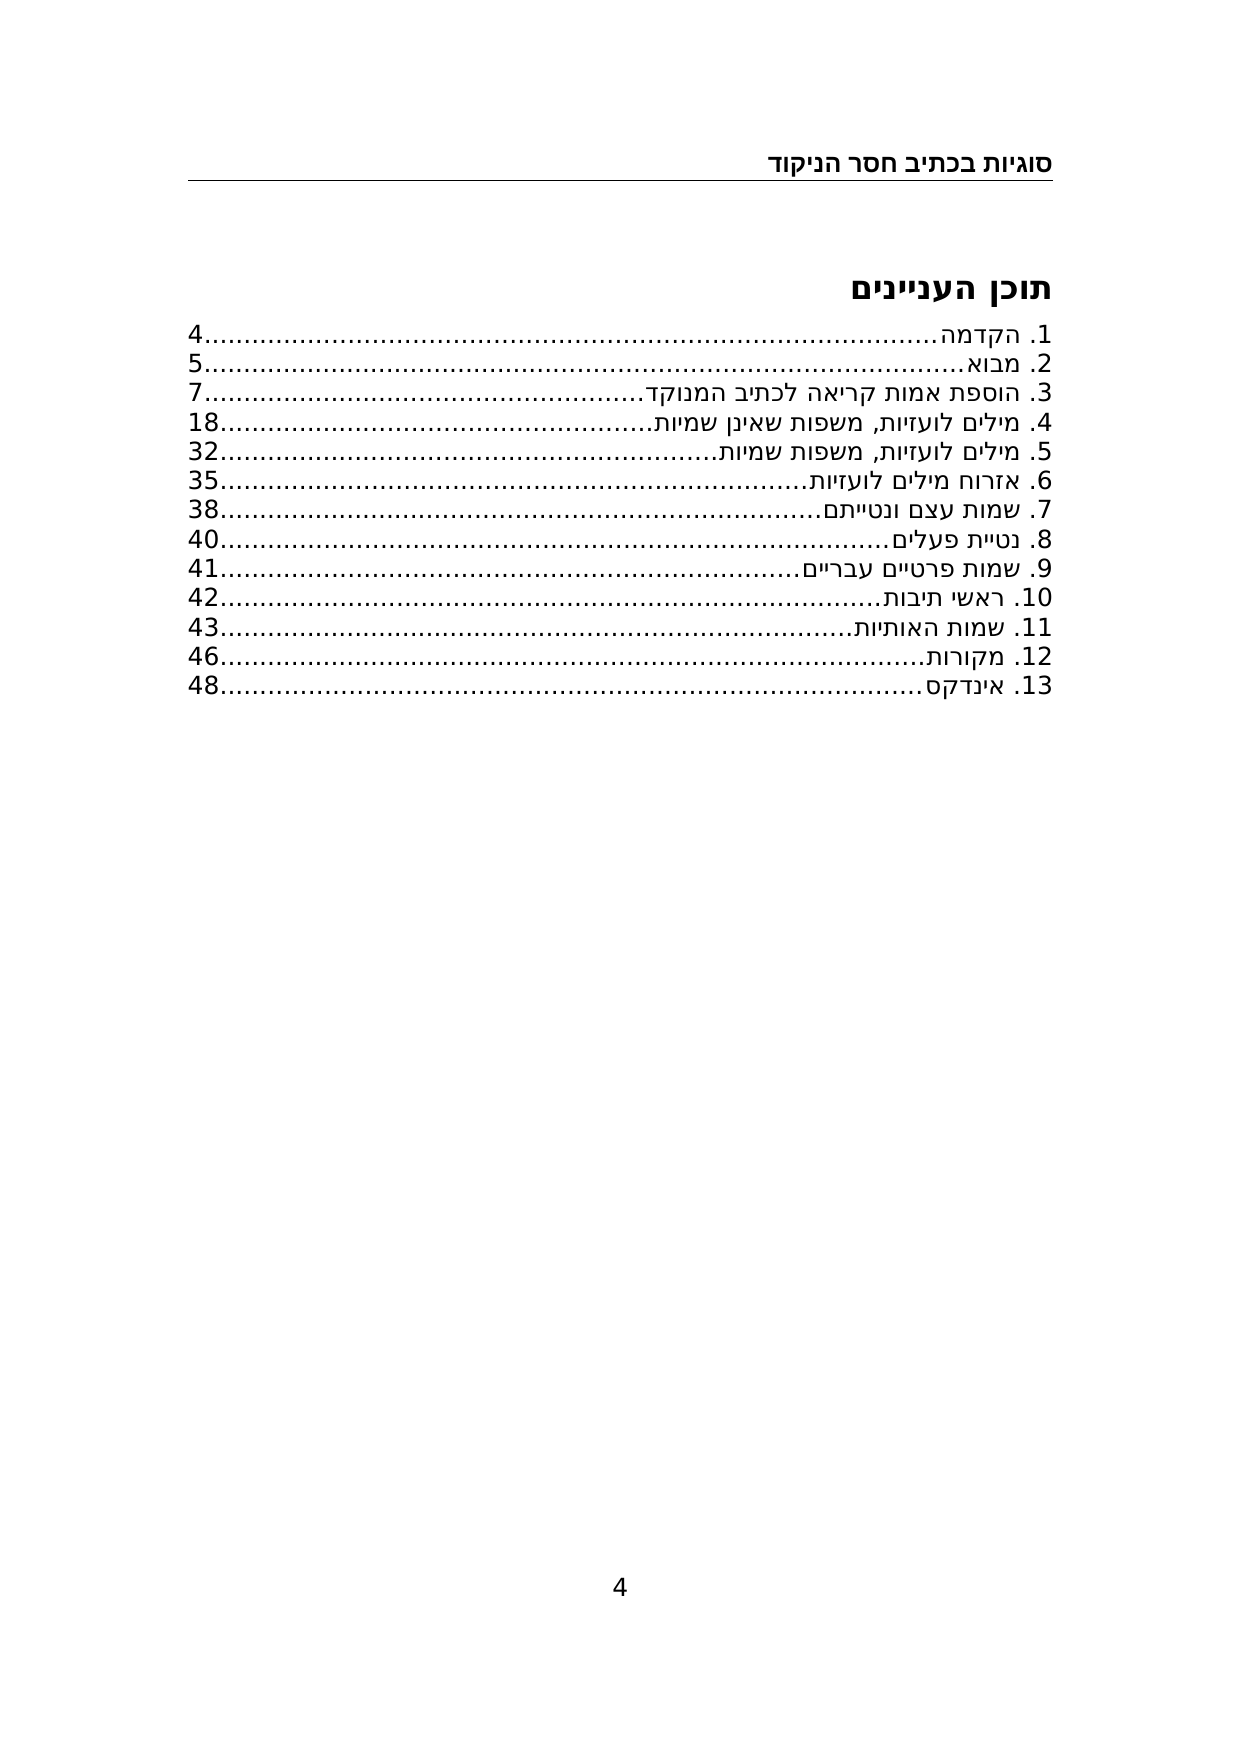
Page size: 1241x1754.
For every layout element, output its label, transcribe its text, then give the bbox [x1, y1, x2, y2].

text 9. שמות פרטיים עבריים 41 [187, 554, 1053, 583]
subtitle תוכן העניינים [187, 269, 1053, 307]
text 13. אינדקס 48 [187, 671, 1053, 701]
text 6. אזרוח מילים לועזיות 35 [187, 466, 1053, 496]
text 5. מילים לועזיות, משפות שמיות 32 [187, 437, 1053, 466]
text 2. מבוא 5 [187, 349, 1053, 378]
text 4. מילים לועזיות, משפות שאינן שמיות 18 [187, 408, 1053, 437]
text 1. הקדמה 4 [187, 320, 1053, 349]
text 11. שמות האותיות 43 [187, 613, 1053, 642]
text 8. נטיית פעלים 40 [187, 525, 1053, 554]
text 3. הוספת אמות קריאה לכתיב המנוקד 7 [187, 378, 1053, 408]
text 7. שמות עצם ונטייתם 38 [187, 496, 1053, 525]
text 12. מקורות 46 [187, 642, 1053, 671]
text 10. ראשי תיבות 42 [187, 583, 1053, 613]
